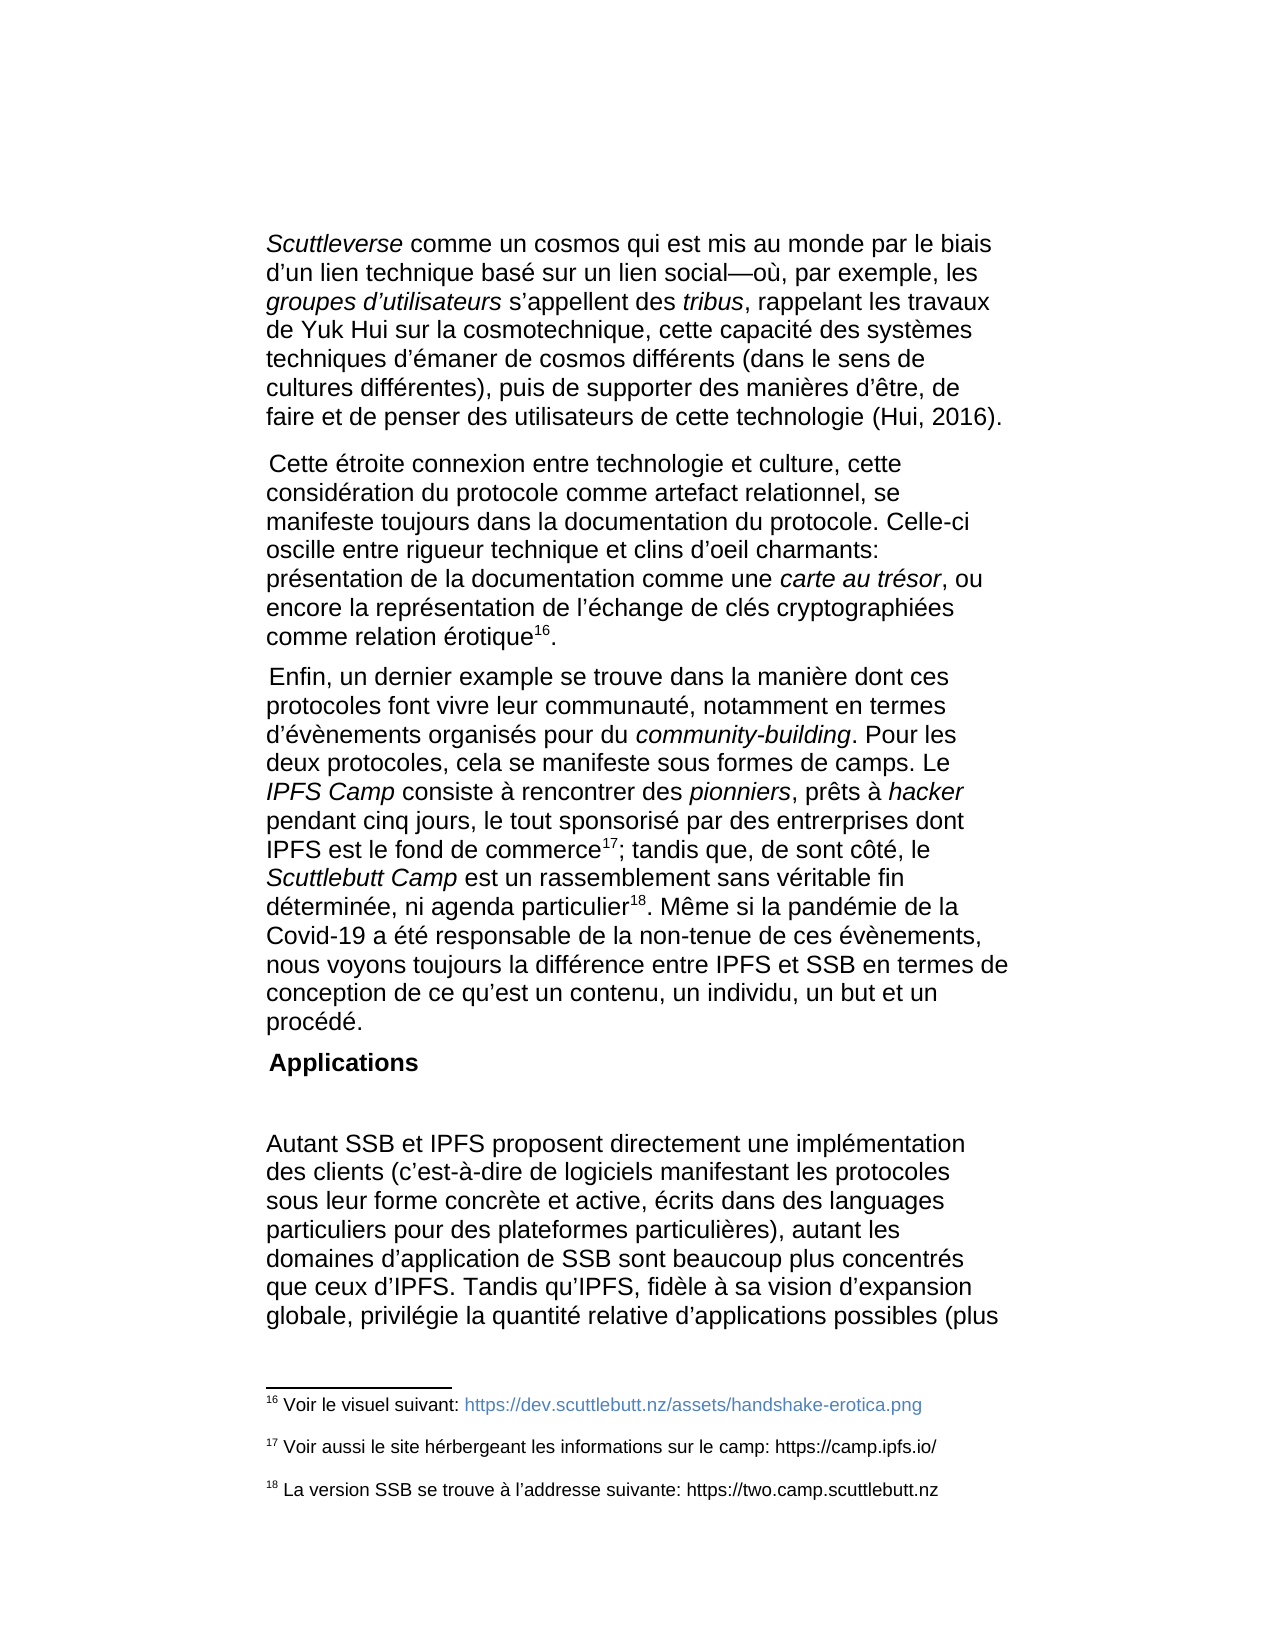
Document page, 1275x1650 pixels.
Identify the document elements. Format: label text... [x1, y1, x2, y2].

text Cette étroite connexion entre technologie et culture, cette considération du protocole comme artefact relationnel, se manifeste toujours dans la documentation du protocole. Celle-ci oscille entre rigueur technique et clins d’oeil charmants: présentation de la documentation comme une carte au trésor, ou encore la représentation de l’échange de clés cryptographiées comme relation érotique. [266, 449, 1009, 650]
text Voir le visuel suivant: https://dev.scuttlebutt.nz/assets/handshake-erotica.png [266, 1394, 1009, 1415]
text La version SSB se trouve à l’addresse suivante: https://two.camp.scuttlebutt.nz [266, 1478, 1009, 1500]
text Autant SSB et IPFS proposent directement une implémentation des clients (c’est-à-dire de logiciels manifestant les protocoles sous leur forme concrète et active, écrits dans des languages particuliers pour des plateformes particulières), autant les domaines d’application de SSB sont beaucoup plus concentrés que ceux d’IPFS. Tandis qu’IPFS, fidèle à sa vision d’expansion globale, privilégie la quantité relative d’applications possibles (plus [266, 1129, 1009, 1330]
subtitle Applications [266, 1048, 1009, 1076]
text Scuttleverse comme un cosmos qui est mis au monde par le biais d’un lien technique basé sur un lien social—où, par exemple, les groupes d’utilisateurs s’appellent des tribus, rappelant les travaux de Yuk Hui sur la cosmotechnique, cette capacité des systèmes techniques d’émaner de cosmos différents (dans le sens de cultures différentes), puis de supporter des manières d’être, de faire et de penser des utilisateurs de cette technologie (Hui, 2016). [266, 229, 1009, 430]
text Voir aussi le site hérbergeant les informations sur le camp: https://camp.ipfs.io/ [266, 1436, 1009, 1458]
text Enfin, un dernier example se trouve dans la manière dont ces protocoles font vivre leur communauté, notamment en termes d’évènements organisés pour du community-building. Pour les deux protocoles, cela se manifeste sous formes de camps. Le IPFS Camp consiste à rencontrer des pionniers, prêts à hacker pendant cinq jours, le tout sponsorisé par des entrerprises dont IPFS est le fond de commerce; tandis que, de sont côté, le Scuttlebutt Camp est un rassemblement sans véritable fin déterminée, ni agenda particulier. Même si la pandémie de la Covid-19 a été responsable de la non-tenue de ces évènements, nous voyons toujours la différence entre IPFS et SSB en termes de conception de ce qu’est un contenu, un individu, un but et un procédé. [266, 662, 1009, 1036]
